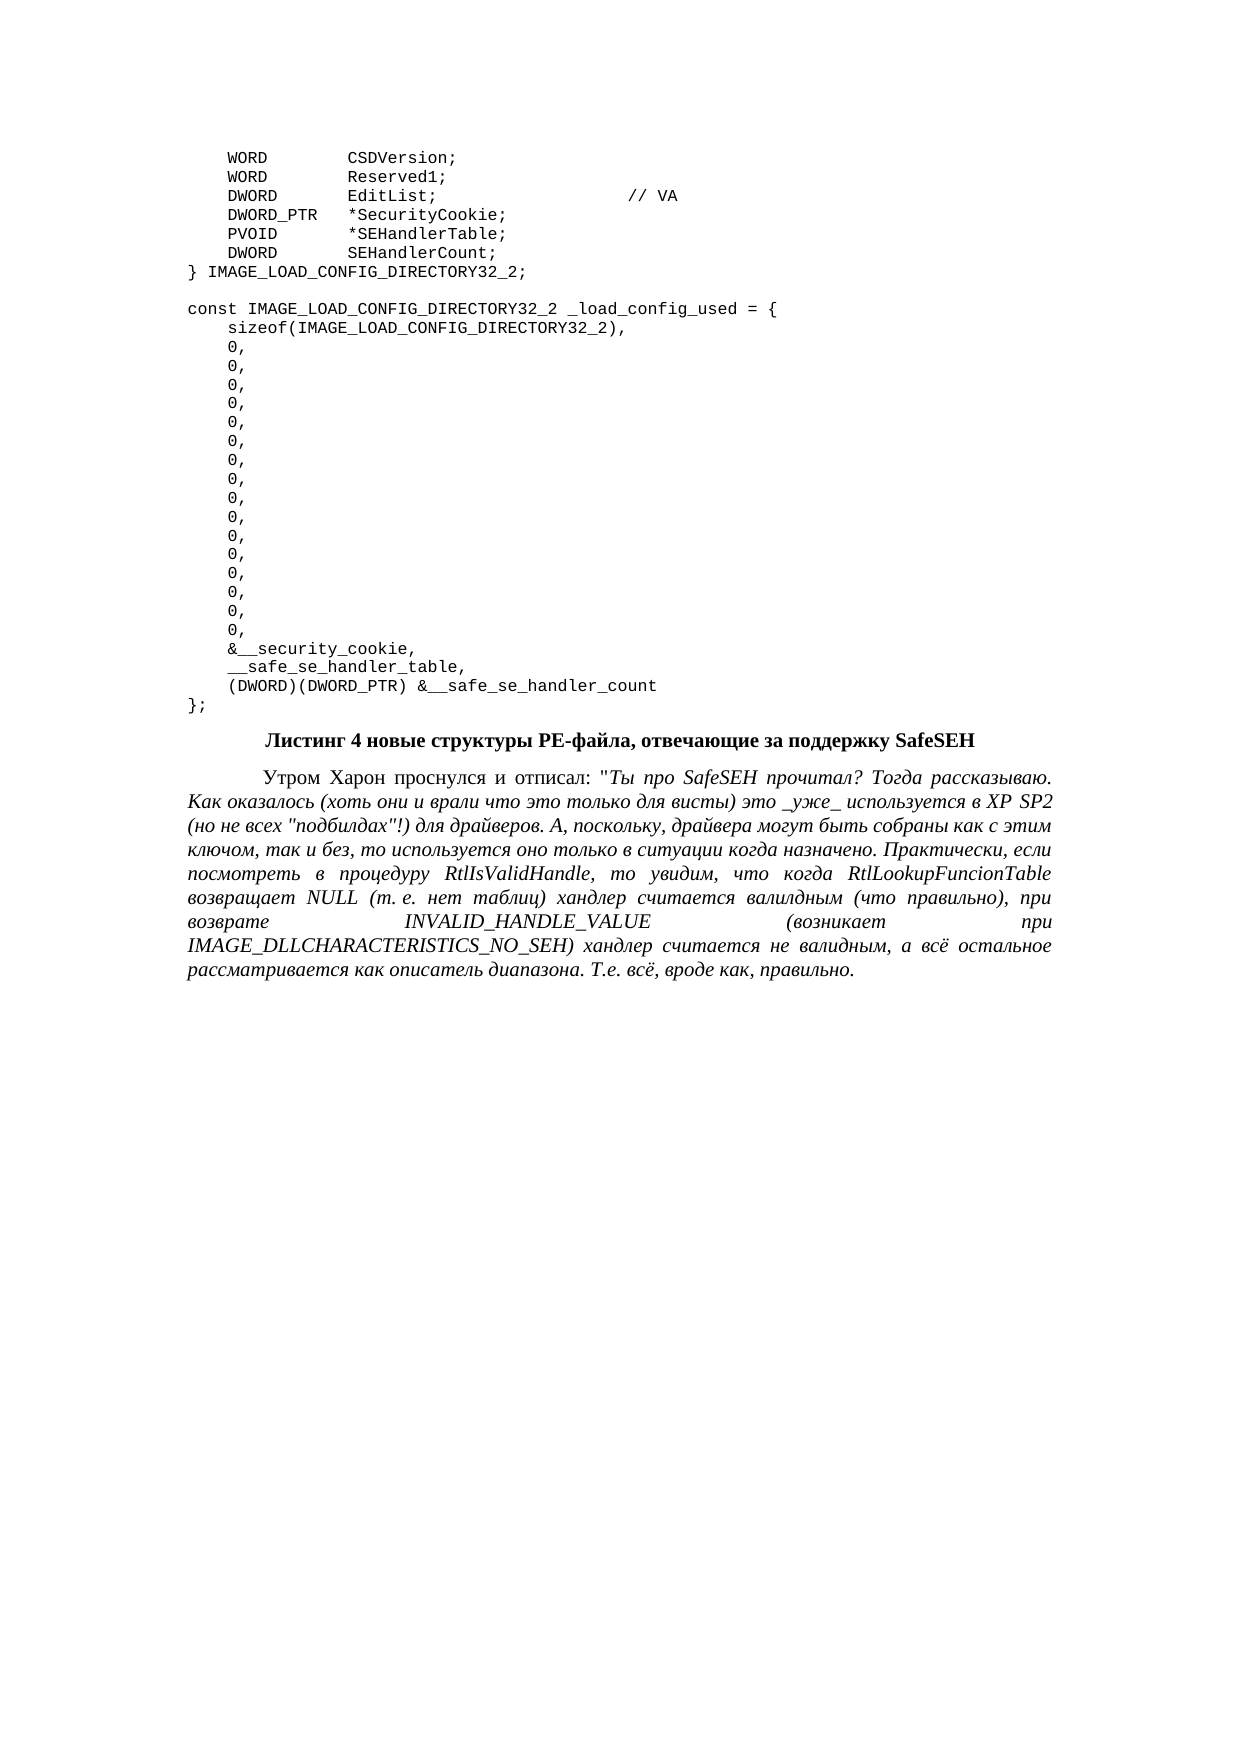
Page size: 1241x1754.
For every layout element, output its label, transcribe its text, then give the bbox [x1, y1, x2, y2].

text 0, [187, 433, 1053, 452]
text Листинг 4 новые структуры PE-файла, отвечающие за поддержку SafeSEH [187, 728, 1053, 752]
text 0, [187, 602, 1053, 621]
text 0, [187, 452, 1053, 471]
text 0, [187, 338, 1053, 357]
text 0, [187, 489, 1053, 508]
text 0, [187, 565, 1053, 584]
text WORD Reserved1; [187, 169, 1053, 188]
text WORD CSDVersion; [187, 150, 1053, 169]
text DWORD SEHandlerCount; [187, 244, 1053, 263]
text 0, [187, 508, 1053, 527]
text __safe_se_handler_table, [187, 659, 1053, 678]
text DWORD EditList; // VA [187, 188, 1053, 207]
text 0, [187, 527, 1053, 546]
text (DWORD)(DWORD_PTR) &__safe_se_handler_count [187, 678, 1053, 697]
text PVOID *SEHandlerTable; [187, 225, 1053, 244]
text &__security_cookie, [187, 640, 1053, 659]
text 0, [187, 357, 1053, 376]
text 0, [187, 414, 1053, 433]
text DWORD_PTR *SecurityCookie; [187, 207, 1053, 225]
text Утром Харон проснулся и отписал: "Ты про SafeSEH прочитал? Тогда рассказываю. Как оказалось (хоть они и врали что это только для висты) это _уже_ используется в XP SP2 (но не всех "подбилдах"!) для драйверов. А, поскольку, драйвера могут быть собраны как с этим ключом, так и без, то используется оно только в ситуации когда назначено. Практически, если посмотреть в процедуру RtlIsValidHandle, то увидим, что когда RtlLookupFuncionTable возвращает NULL (т. е. нет таблиц) хандлер считается валилдным (что правильно), при возврате INVALID_HANDLE_VALUE (возникает при IMAGE_DLLCHARACTERISTICS_NO_SEH) хандлер считается не валидным, а всё остальное рассматривается как описатель диапазона. Т.е. всё, вроде как, правильно. [187, 765, 1053, 981]
text 0, [187, 395, 1053, 414]
text }; [187, 697, 1053, 716]
text 0, [187, 471, 1053, 489]
text sizeof(IMAGE_LOAD_CONFIG_DIRECTORY32_2), [187, 320, 1053, 338]
text 0, [187, 546, 1053, 565]
text 0, [187, 621, 1053, 640]
text } IMAGE_LOAD_CONFIG_DIRECTORY32_2; [187, 263, 1053, 282]
text const IMAGE_LOAD_CONFIG_DIRECTORY32_2 _load_config_used = { [187, 301, 1053, 320]
text 0, [187, 376, 1053, 395]
text 0, [187, 584, 1053, 602]
